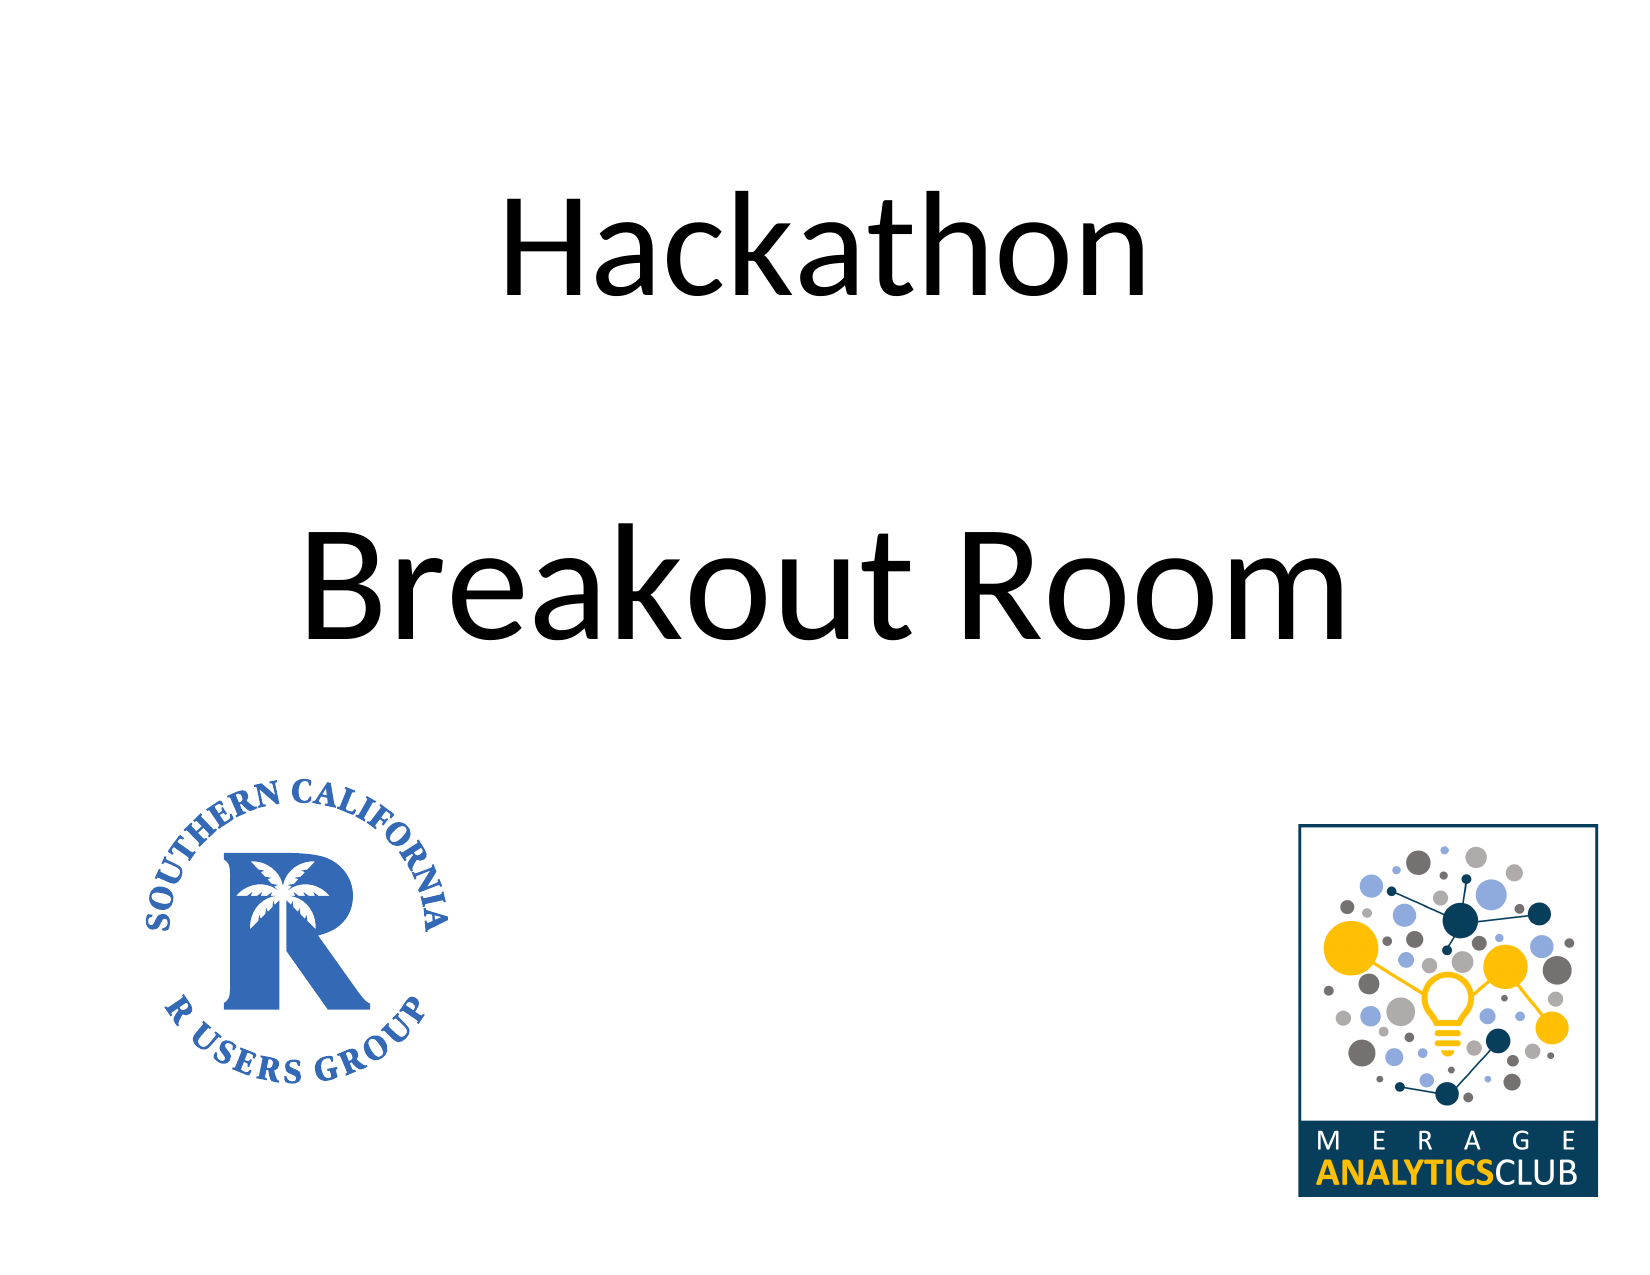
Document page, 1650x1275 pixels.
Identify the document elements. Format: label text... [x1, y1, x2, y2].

text Hackathon [150, 150, 1500, 333]
text Breakout Room [150, 478, 1500, 681]
